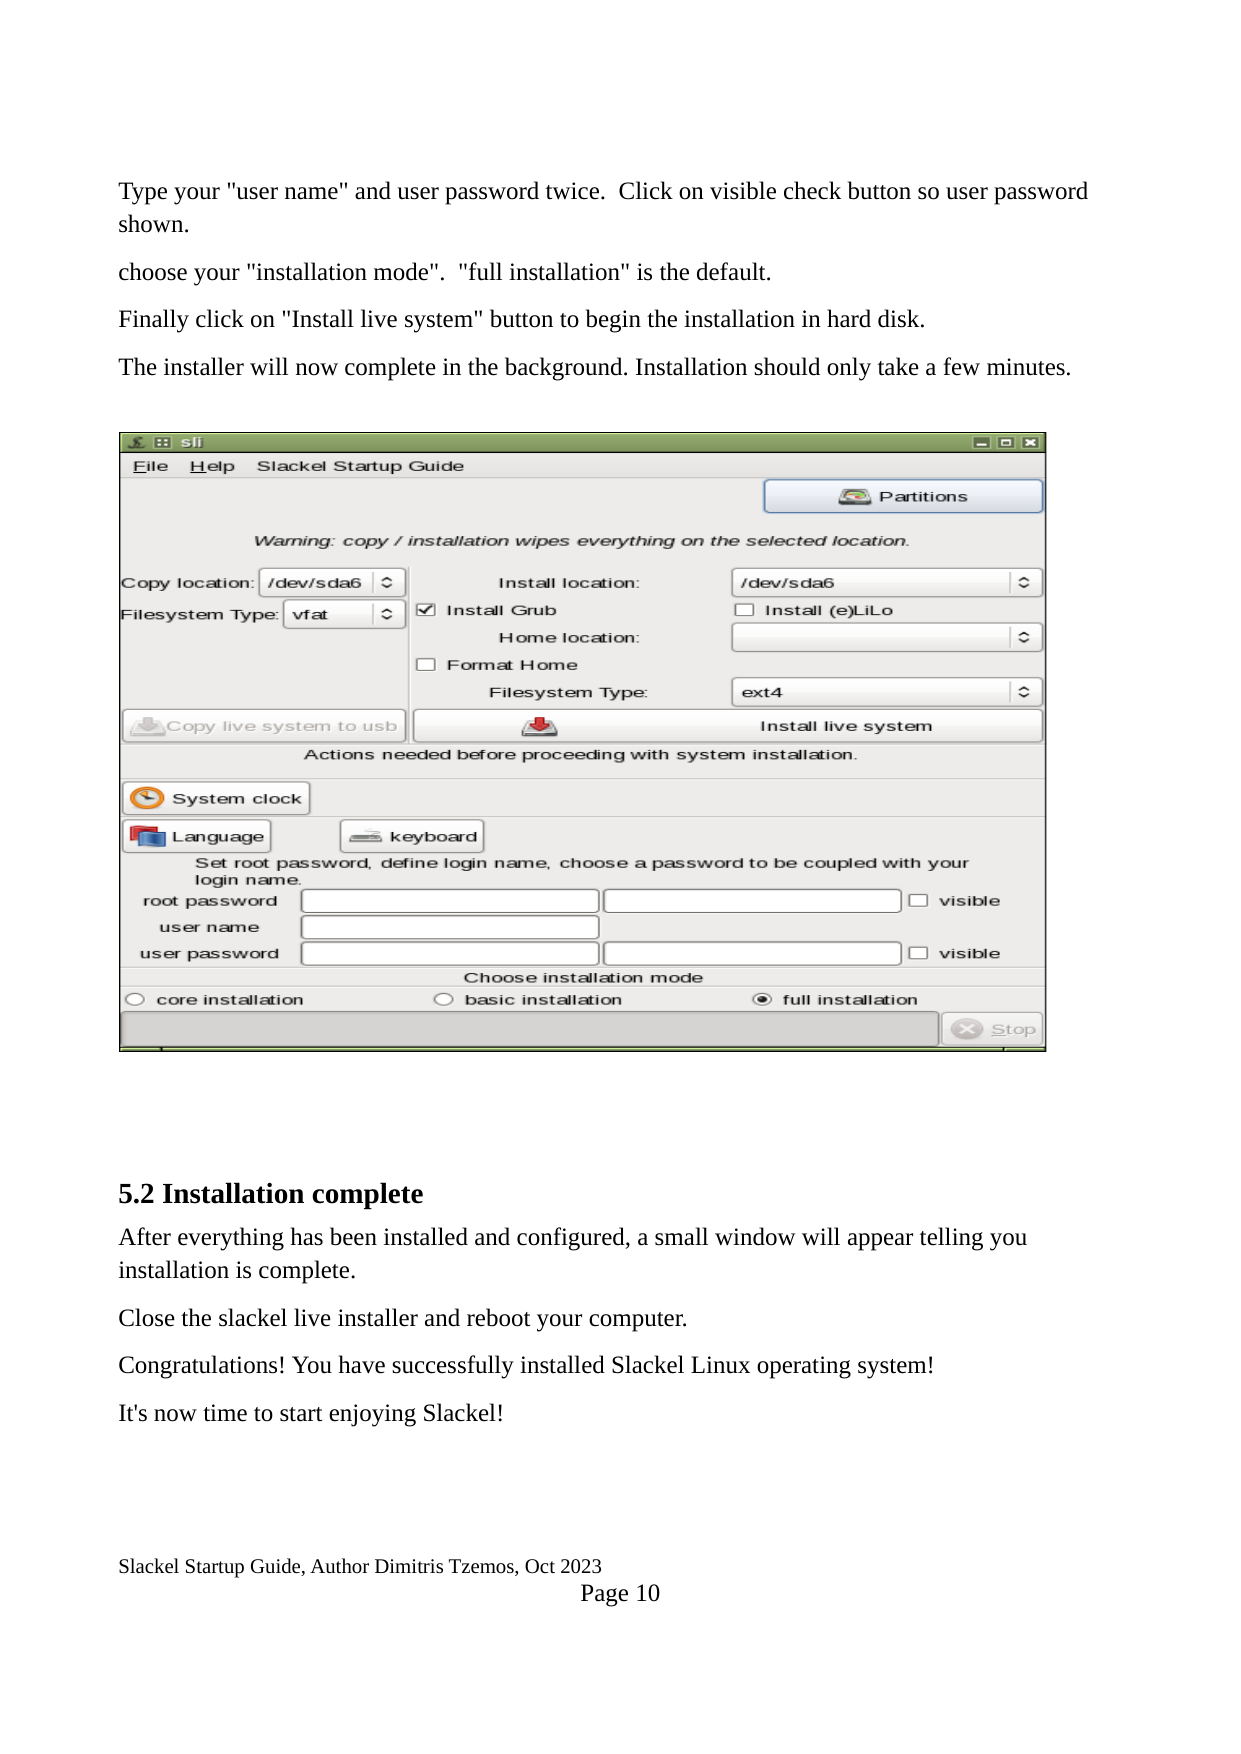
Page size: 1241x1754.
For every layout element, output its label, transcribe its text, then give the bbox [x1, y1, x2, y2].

text The installer will now complete in the background. Installation should only take a few minutes. [118, 352, 1122, 381]
picture [119, 432, 1047, 1052]
text Congratulations! You have successfully installed Slackel Linux operating system! [118, 1350, 1122, 1379]
text It's now time to start enjoying Slackel! [118, 1398, 1122, 1427]
text choose your "installation mode". "full installation" is the default. [118, 257, 1122, 286]
text After everything has been installed and configured, a small window will appear telling you installation is complete. [118, 1222, 1122, 1284]
subtitle 5.2 Installation complete [118, 1176, 1122, 1209]
text Close the slackel live installer and reboot your computer. [118, 1303, 1122, 1331]
text Type your "user name" and user password twice. Click on visible check button so user password shown. [118, 176, 1122, 238]
text Finally click on "Install live system" button to begin the installation in hard disk. [118, 304, 1122, 333]
